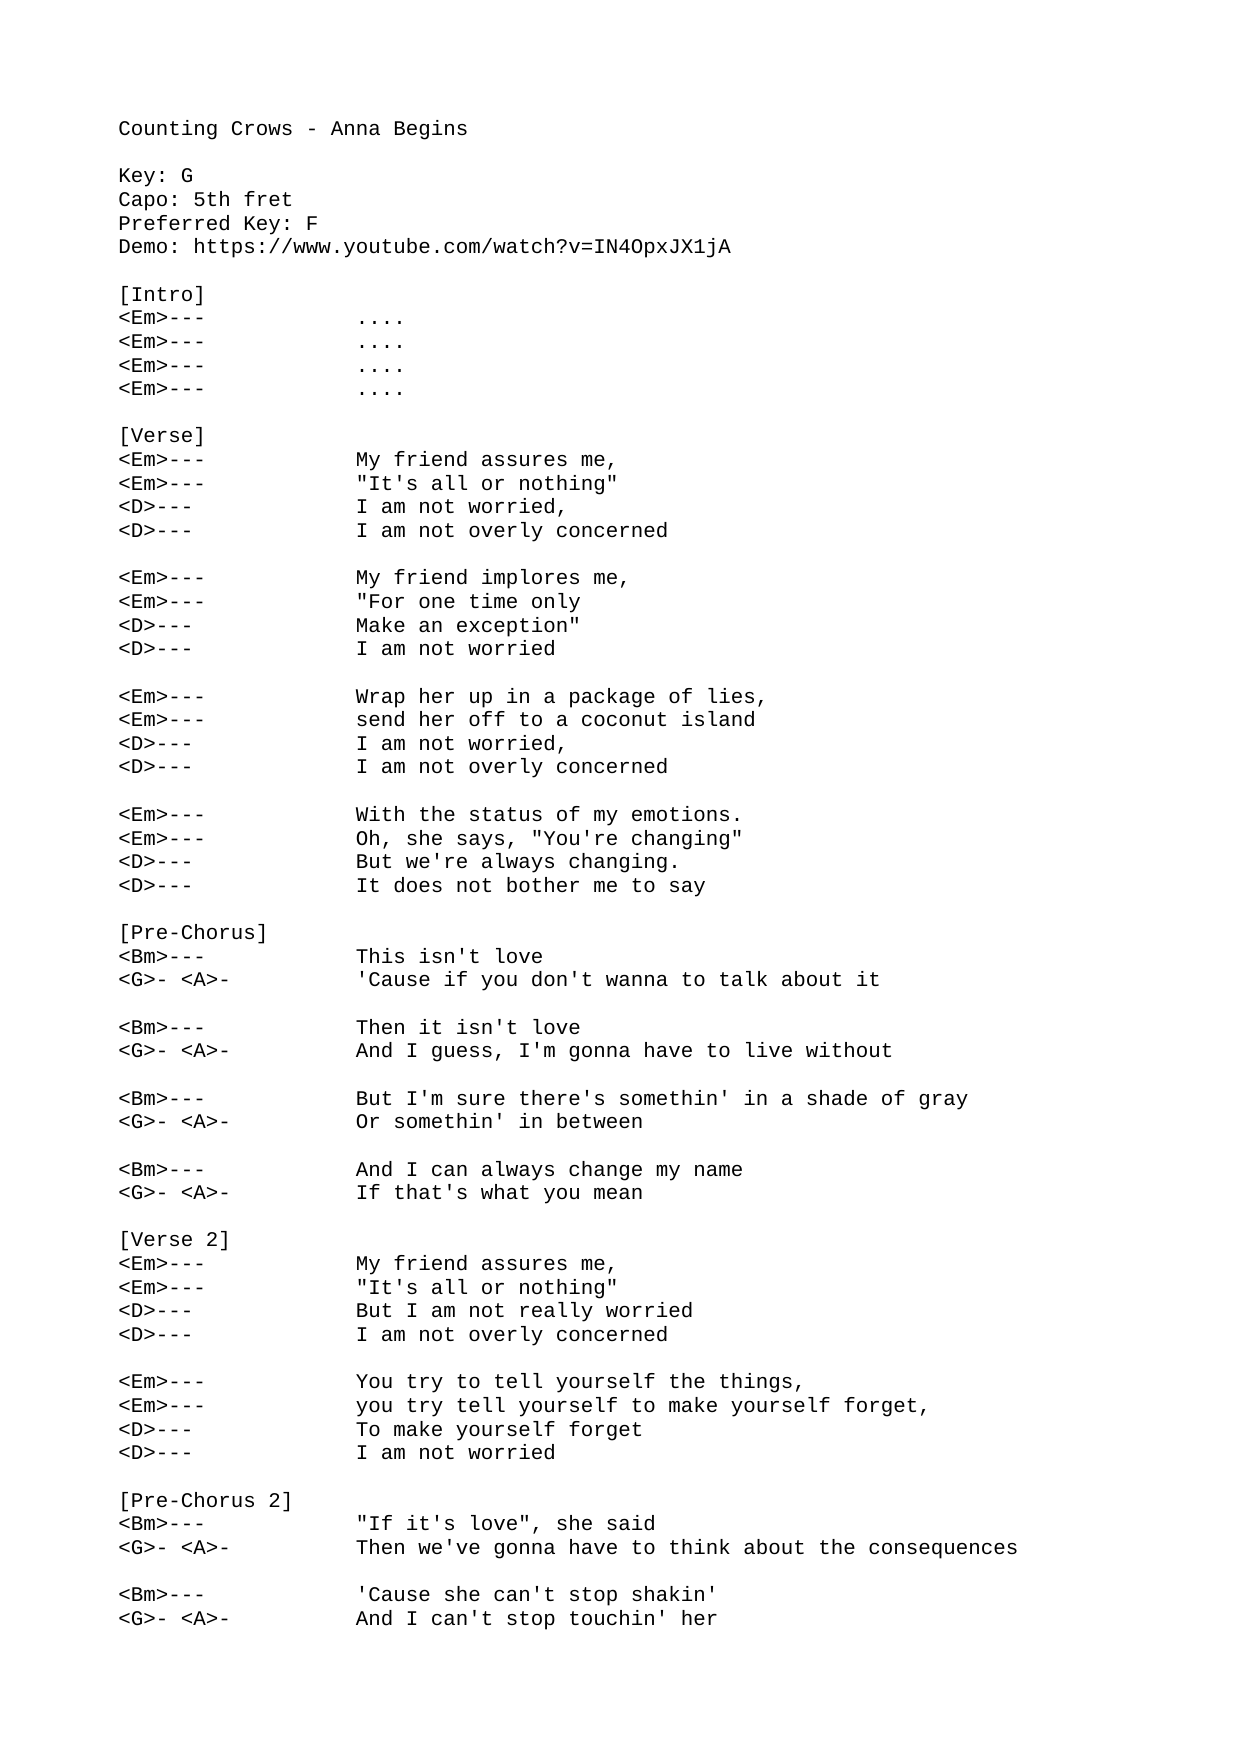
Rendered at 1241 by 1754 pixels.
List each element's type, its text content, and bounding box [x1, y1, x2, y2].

text Key: G [118, 165, 1122, 189]
text <Em>--- My friend implores me, [118, 567, 1122, 591]
text <G>- <A>- And I can't stop touchin' her [118, 1608, 1122, 1631]
text <Em>--- .... [118, 331, 1122, 354]
text <Em>--- you try tell yourself to make yourself forget, [118, 1395, 1122, 1419]
text <D>--- But I am not really worried [118, 1300, 1122, 1324]
text <G>- <A>- And I guess, I'm gonna have to live without [118, 1040, 1122, 1064]
text <Em>--- "It's all or nothing" [118, 473, 1122, 496]
text [Verse] [118, 426, 1122, 449]
text <G>- <A>- Or somethin' in between [118, 1111, 1122, 1135]
text <Bm>--- "If it's love", she said [118, 1513, 1122, 1537]
text Capo: 5th fret [118, 189, 1122, 213]
text [Pre-Chorus] [118, 922, 1122, 946]
text <D>--- Make an exception" [118, 615, 1122, 638]
text <G>- <A>- If that's what you mean [118, 1182, 1122, 1206]
text <G>- <A>- 'Cause if you don't wanna to talk about it [118, 969, 1122, 993]
text <D>--- I am not worried [118, 638, 1122, 662]
text <D>--- I am not overly concerned [118, 520, 1122, 544]
text <D>--- I am not overly concerned [118, 757, 1122, 780]
text <Em>--- My friend assures me, [118, 449, 1122, 473]
text <Em>--- .... [118, 307, 1122, 331]
text [Intro] [118, 284, 1122, 307]
text <D>--- I am not overly concerned [118, 1324, 1122, 1348]
text <Em>--- send her off to a coconut island [118, 709, 1122, 733]
text Preferred Key: F [118, 213, 1122, 236]
text <Em>--- My friend assures me, [118, 1253, 1122, 1277]
text <Em>--- .... [118, 378, 1122, 402]
text Counting Crows - Anna Begins [118, 118, 1122, 142]
text <D>--- I am not worried, [118, 733, 1122, 757]
text Demo: https://www.youtube.com/watch?v=IN4OpxJX1jA [118, 236, 1122, 260]
text [Pre-Chorus 2] [118, 1489, 1122, 1513]
text <Em>--- "For one time only [118, 591, 1122, 615]
text <G>- <A>- Then we've gonna have to think about the consequences [118, 1537, 1122, 1561]
text <D>--- It does not bother me to say [118, 875, 1122, 898]
text <Em>--- Oh, she says, "You're changing" [118, 827, 1122, 851]
text <Bm>--- 'Cause she can't stop shakin' [118, 1584, 1122, 1608]
text [Verse 2] [118, 1229, 1122, 1253]
text <D>--- To make yourself forget [118, 1419, 1122, 1442]
text <Em>--- "It's all or nothing" [118, 1277, 1122, 1300]
text <Bm>--- This isn't love [118, 946, 1122, 969]
text <Em>--- You try to tell yourself the things, [118, 1371, 1122, 1395]
text <Em>--- .... [118, 354, 1122, 378]
text <Em>--- With the status of my emotions. [118, 804, 1122, 827]
text <D>--- I am not worried [118, 1442, 1122, 1466]
text <D>--- I am not worried, [118, 496, 1122, 520]
text <Bm>--- But I'm sure there's somethin' in a shade of gray [118, 1088, 1122, 1111]
text <D>--- But we're always changing. [118, 851, 1122, 875]
text <Bm>--- And I can always change my name [118, 1158, 1122, 1182]
text <Bm>--- Then it isn't love [118, 1017, 1122, 1040]
text <Em>--- Wrap her up in a package of lies, [118, 686, 1122, 709]
